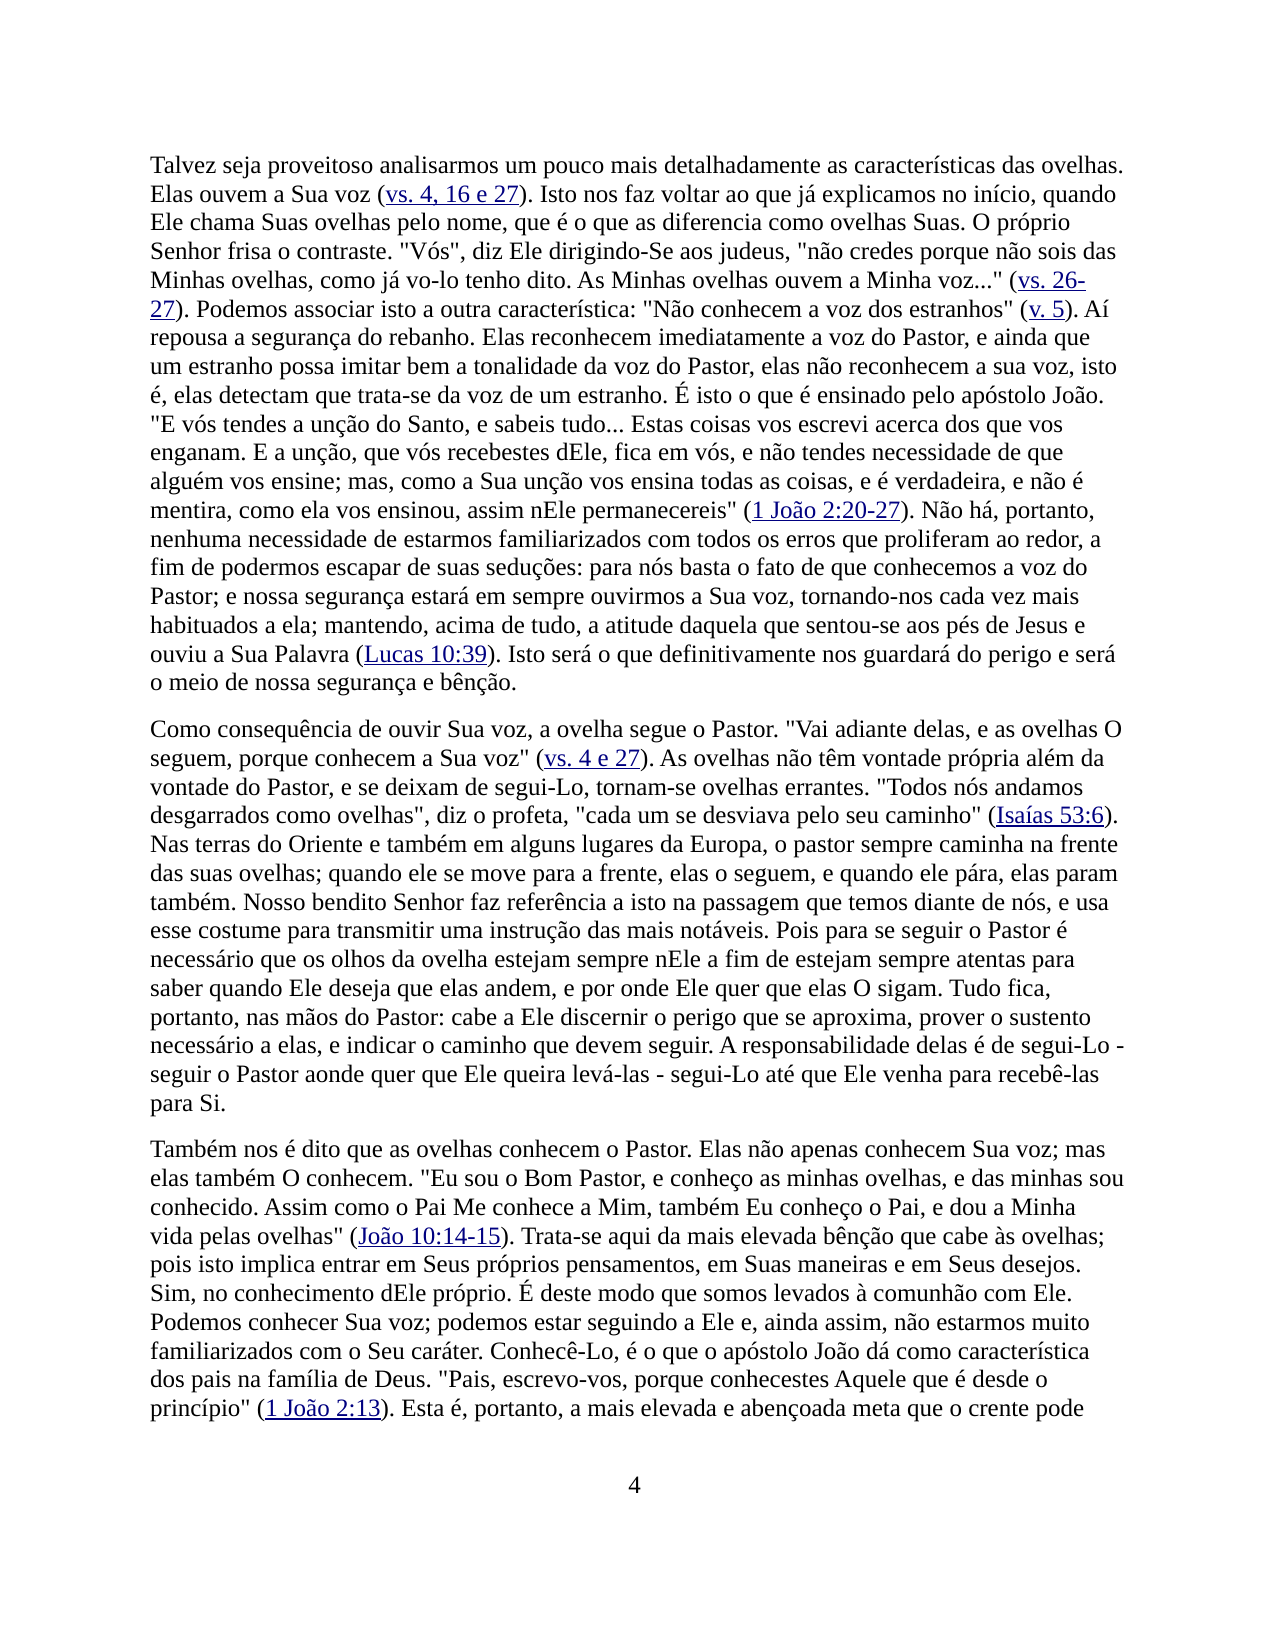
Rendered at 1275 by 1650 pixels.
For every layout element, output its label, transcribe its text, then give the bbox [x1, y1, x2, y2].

text Talvez seja proveitoso analisarmos um pouco mais detalhadamente as características das ovelhas. Elas ouvem a Sua voz (vs. 4, 16 e 27). Isto nos faz voltar ao que já explicamos no início, quando Ele chama Suas ovelhas pelo nome, que é o que as diferencia como ovelhas Suas. O próprio Senhor frisa o contraste. "Vós", diz Ele dirigindo-Se aos judeus, "não credes porque não sois das Minhas ovelhas, como já vo-lo tenho dito. As Minhas ovelhas ouvem a Minha voz..." (vs. 26-27). Podemos associar isto a outra característica: "Não conhecem a voz dos estranhos" (v. 5). Aí repousa a segurança do rebanho. Elas reconhecem imediatamente a voz do Pastor, e ainda que um estranho possa imitar bem a tonalidade da voz do Pastor, elas não reconhecem a sua voz, isto é, elas detectam que trata-se da voz de um estranho. É isto o que é ensinado pelo apóstolo João. "E vós tendes a unção do Santo, e sabeis tudo... Estas coisas vos escrevi acerca dos que vos enganam. E a unção, que vós recebestes dEle, fica em vós, e não tendes necessidade de que alguém vos ensine; mas, como a Sua unção vos ensina todas as coisas, e é verdadeira, e não é mentira, como ela vos ensinou, assim nEle permanecereis" (1 João 2:20-27). Não há, portanto, nenhuma necessidade de estarmos familiarizados com todos os erros que proliferam ao redor, a fim de podermos escapar de suas seduções: para nós basta o fato de que conhecemos a voz do Pastor; e nossa segurança estará em sempre ouvirmos a Sua voz, tornando-nos cada vez mais habituados a ela; mantendo, acima de tudo, a atitude daquela que sentou-se aos pés de Jesus e ouviu a Sua Palavra (Lucas 10:39). Isto será o que definitivamente nos guardará do perigo e será o meio de nossa segurança e bênção. [150, 150, 1125, 696]
text Como consequência de ouvir Sua voz, a ovelha segue o Pastor. "Vai adiante delas, e as ovelhas O seguem, porque conhecem a Sua voz" (vs. 4 e 27). As ovelhas não têm vontade própria além da vontade do Pastor, e se deixam de segui-Lo, tornam-se ovelhas errantes. "Todos nós andamos desgarrados como ovelhas", diz o profeta, "cada um se desviava pelo seu caminho" (Isaías 53:6). Nas terras do Oriente e também em alguns lugares da Europa, o pastor sempre caminha na frente das suas ovelhas; quando ele se move para a frente, elas o seguem, e quando ele pára, elas param também. Nosso bendito Senhor faz referência a isto na passagem que temos diante de nós, e usa esse costume para transmitir uma instrução das mais notáveis. Pois para se seguir o Pastor é necessário que os olhos da ovelha estejam sempre nEle a fim de estejam sempre atentas para saber quando Ele deseja que elas andem, e por onde Ele quer que elas O sigam. Tudo fica, portanto, nas mãos do Pastor: cabe a Ele discernir o perigo que se aproxima, prover o sustento necessário a elas, e indicar o caminho que devem seguir. A responsabilidade delas é de segui-Lo - seguir o Pastor aonde quer que Ele queira levá-las - segui-Lo até que Ele venha para recebê-las para Si. [150, 714, 1125, 1117]
text Também nos é dito que as ovelhas conhecem o Pastor. Elas não apenas conhecem Sua voz; mas elas também O conhecem. "Eu sou o Bom Pastor, e conheço as minhas ovelhas, e das minhas sou conhecido. Assim como o Pai Me conhece a Mim, também Eu conheço o Pai, e dou a Minha vida pelas ovelhas" (João 10:14-15). Trata-se aqui da mais elevada bênção que cabe às ovelhas; pois isto implica entrar em Seus próprios pensamentos, em Suas maneiras e em Seus desejos. Sim, no conhecimento dEle próprio. É deste modo que somos levados à comunhão com Ele. Podemos conhecer Sua voz; podemos estar seguindo a Ele e, ainda assim, não estarmos muito familiarizados com o Seu caráter. Conhecê-Lo, é o que o apóstolo João dá como característica dos pais na família de Deus. "Pais, escrevo-vos, porque conhecestes Aquele que é desde o princípio" (1 João 2:13). Esta é, portanto, a mais elevada e abençoada meta que o crente pode [150, 1134, 1125, 1422]
